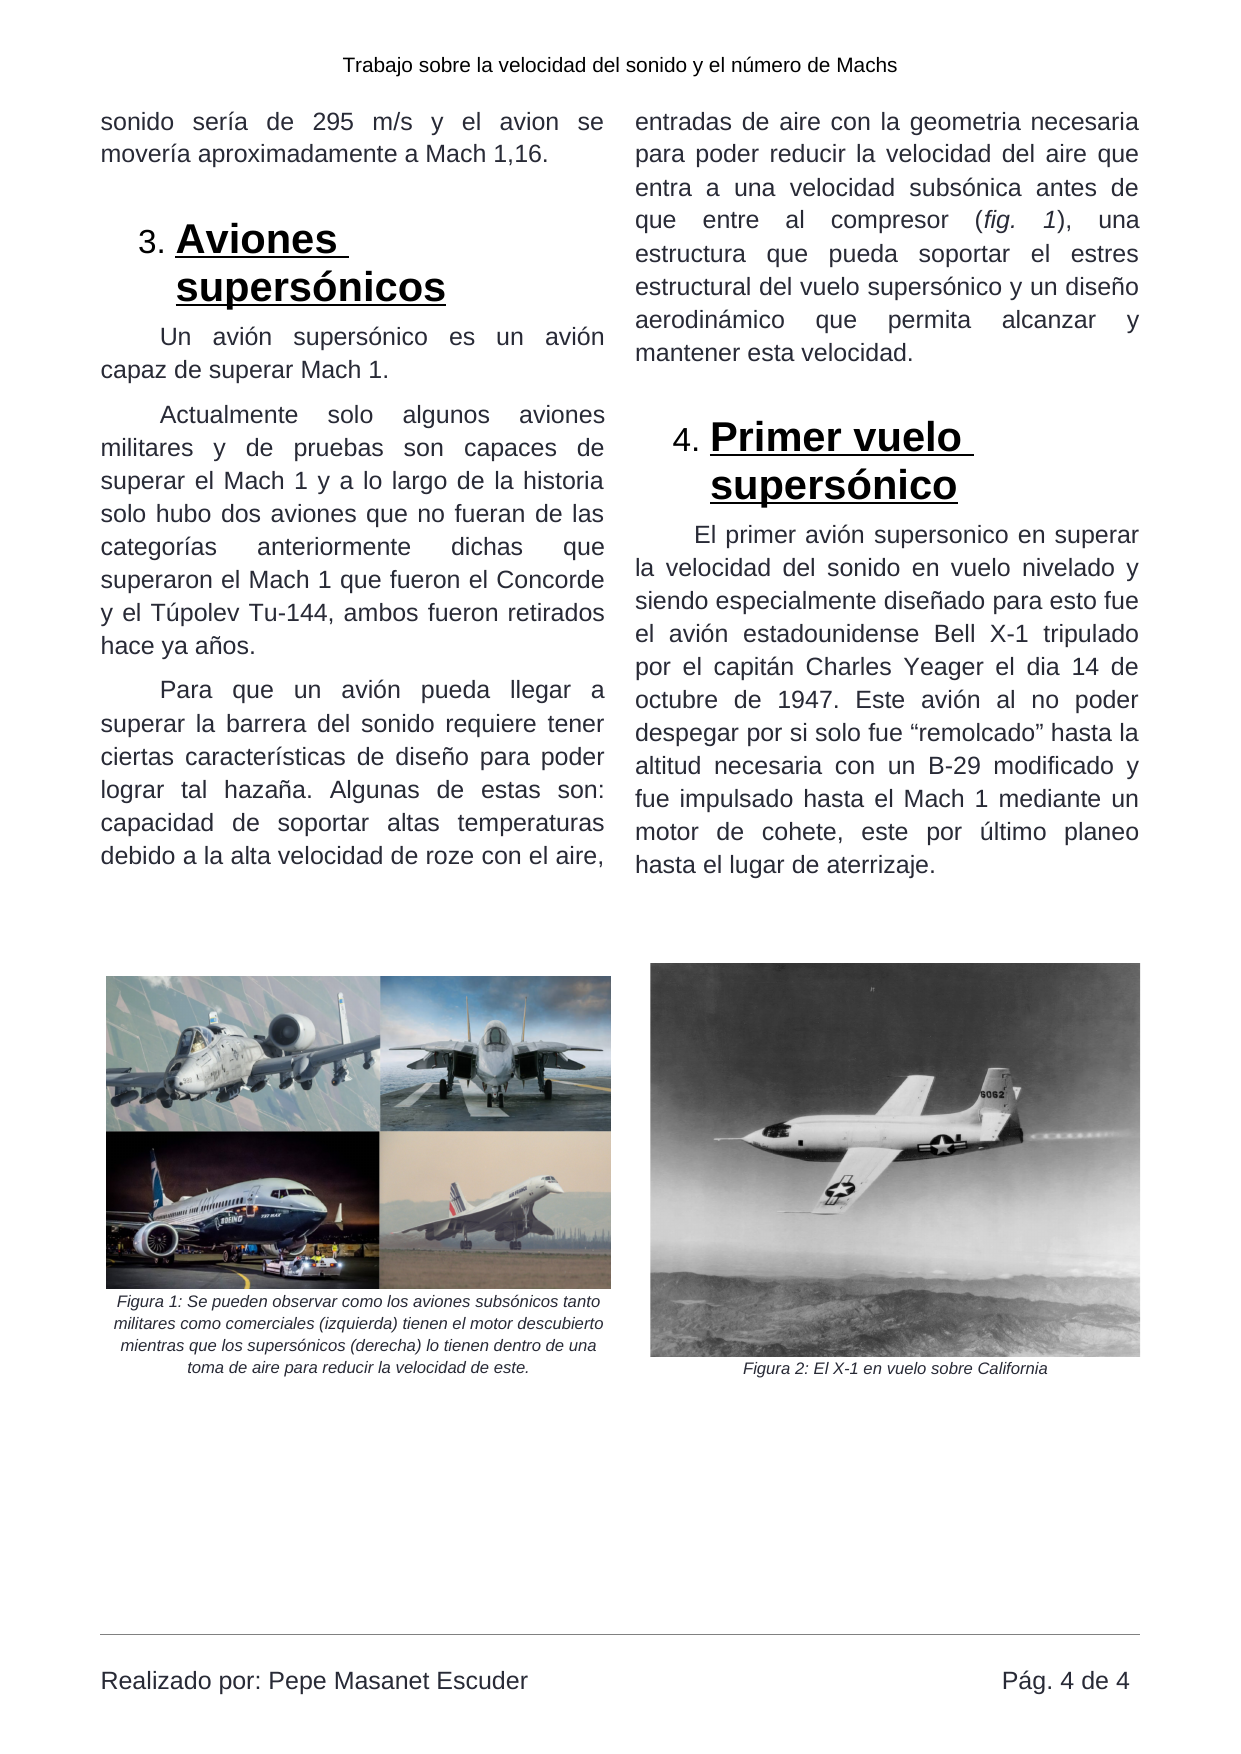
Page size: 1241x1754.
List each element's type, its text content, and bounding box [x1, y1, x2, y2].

picture [650, 963, 1141, 1357]
text Actualmente solo algunos aviones militares y de pruebas son capaces de superar el Mach 1 y a lo largo de la historia solo hubo dos aviones que no fueran de las categorías anteriormente dichas que superaron el Mach 1 que fueron el Concorde y el Túpolev Tu-144, ambos fueron retirados hace ya años. [100, 399, 605, 659]
text Figura 2: El X-1 en vuelo sobre California [650, 1357, 1140, 1378]
picture [106, 976, 611, 1289]
text entradas de aire con la geometria necesaria para poder reducir la velocidad del aire que entra a una velocidad subsónica antes de que entre al compresor (fig. 1), una estructura que pueda soportar el estres estructural del vuelo supersónico y un diseño aerodinámico que permita alcanzar y mantener esta velocidad. [635, 106, 1140, 366]
subtitle Primer vuelo supersónico [672, 412, 1140, 508]
text sonido sería de 295 m/s y el avion se movería aproximadamente a Mach 1,16. [100, 106, 605, 168]
text Para que un avión pueda llegar a superar la barrera del sonido requiere tener ciertas características de diseño para poder lograr tal hazaña. Algunas de estas son: capacidad de soportar altas temperaturas debido a la alta velocidad de roze con el aire, [100, 676, 605, 869]
text El primer avión supersonico en superar la velocidad del sonido en vuelo nivelado y siendo especialmente diseñado para esto fue el avión estadounidense Bell X-1 tripulado por el capitán Charles Yeager el dia 14 de octubre de 1947. Este avión al no poder despegar por si solo fue “remolcado” hasta la altitud necesaria con un B-29 modificado y fue impulsado hasta el Mach 1 mediante un motor de cohete, este por último planeo hasta el lugar de aterrizaje. [635, 520, 1140, 879]
subtitle Aviones supersónicos [138, 214, 605, 310]
text Un avión supersónico es un avión capaz de superar Mach 1. [100, 322, 605, 383]
text Figura 1: Se pueden observar como los aviones subsónicos tanto militares como comerciales (izquierda) tienen el motor descubierto mientras que los supersónicos (derecha) lo tienen dentro de una toma de aire para reducir la velocidad de este. [106, 1289, 611, 1377]
